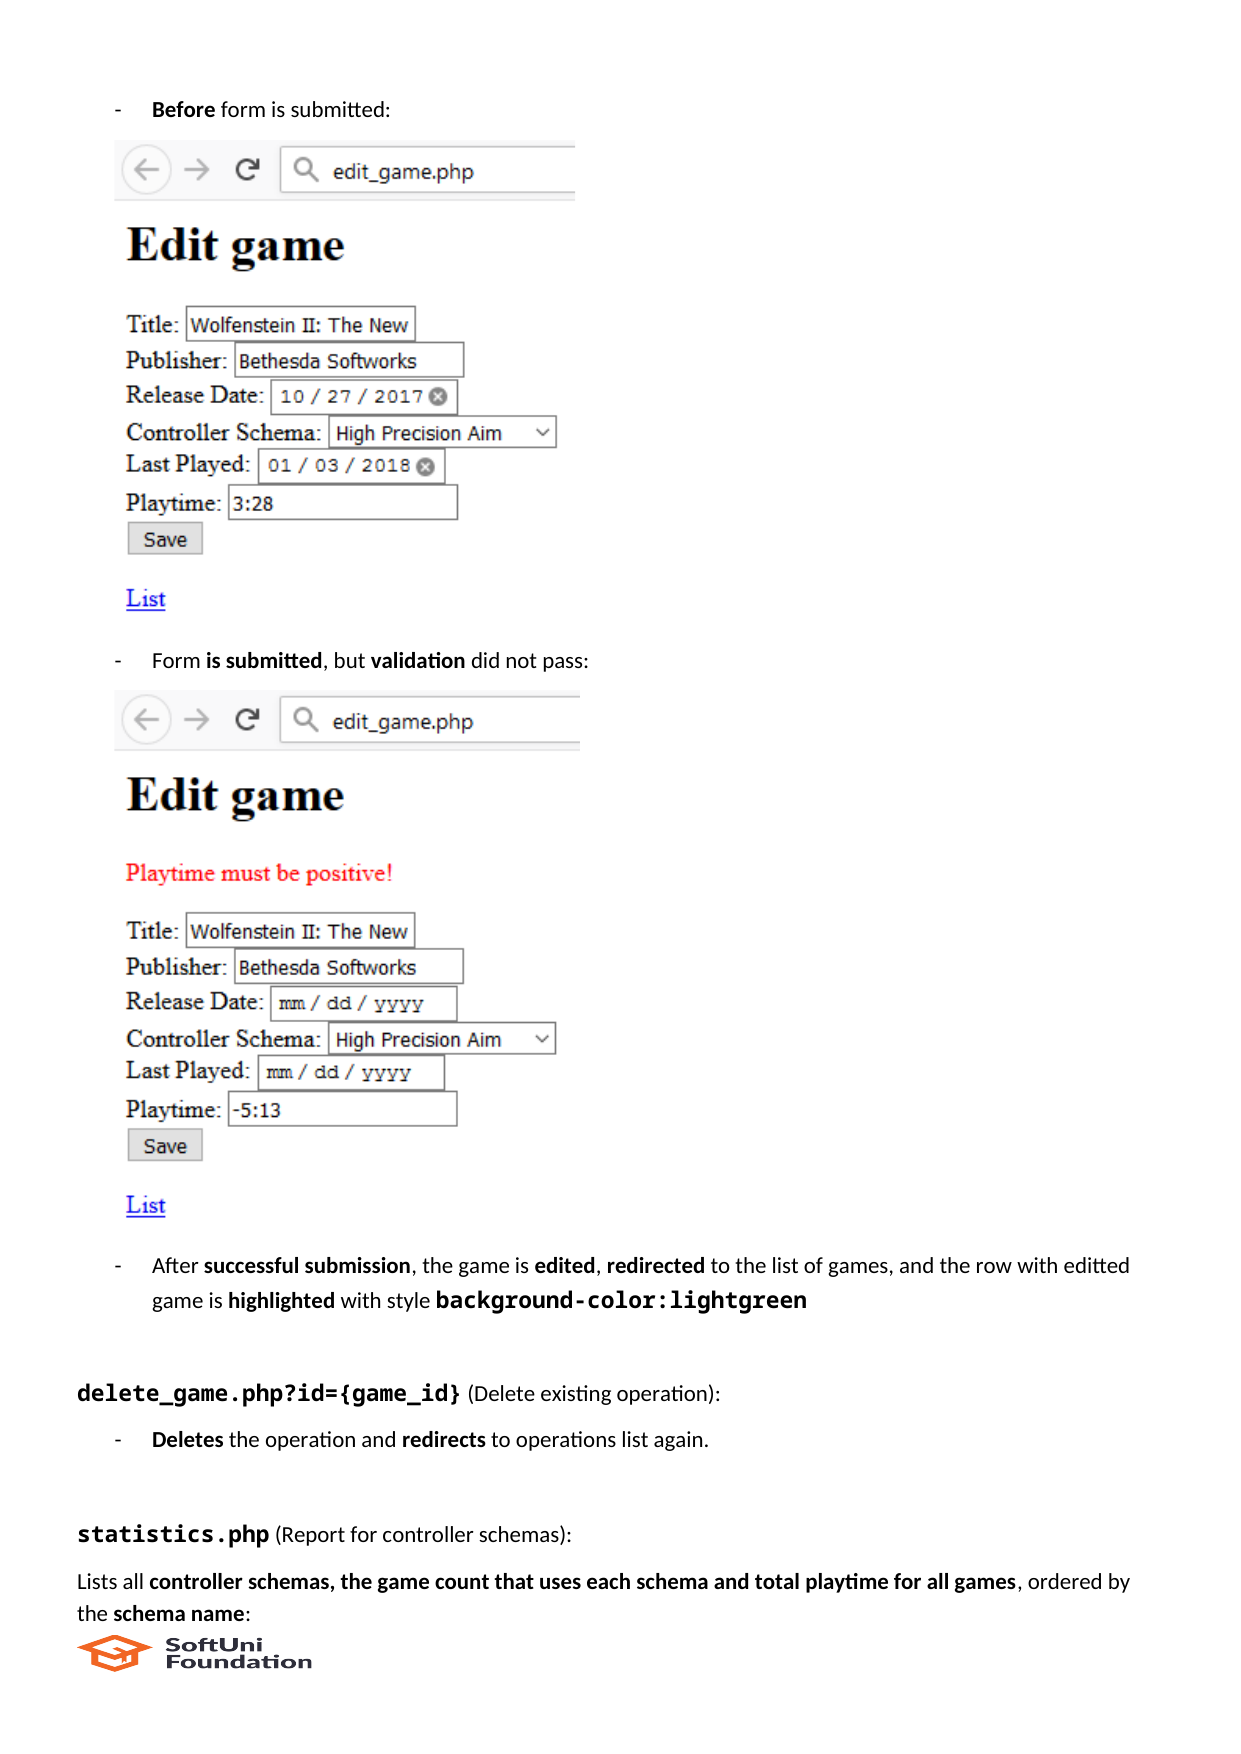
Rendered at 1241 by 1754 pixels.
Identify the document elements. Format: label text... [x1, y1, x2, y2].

list Form is submitted, but validation did not pass: [114, 646, 1163, 674]
list Deletes the operation and redirects to operations list again. [114, 1425, 1163, 1453]
list After successful submission, the game is edited, redirected to the list of games, and the row with editted game is highlighted with style background-color:lightgreen [114, 1251, 1163, 1315]
list Before form is submitted: [114, 95, 1163, 123]
picture [114, 690, 580, 1235]
text delete_game.php?id={game_id} (Delete existing operation): [77, 1377, 1163, 1408]
picture [76, 1635, 312, 1672]
picture [114, 140, 576, 630]
text statistics.php (Report for controller schemas): [77, 1518, 1163, 1549]
text Lists all controller schemas, the game count that uses each schema and total playtime for all games, ordered by the schema name: [77, 1567, 1163, 1627]
